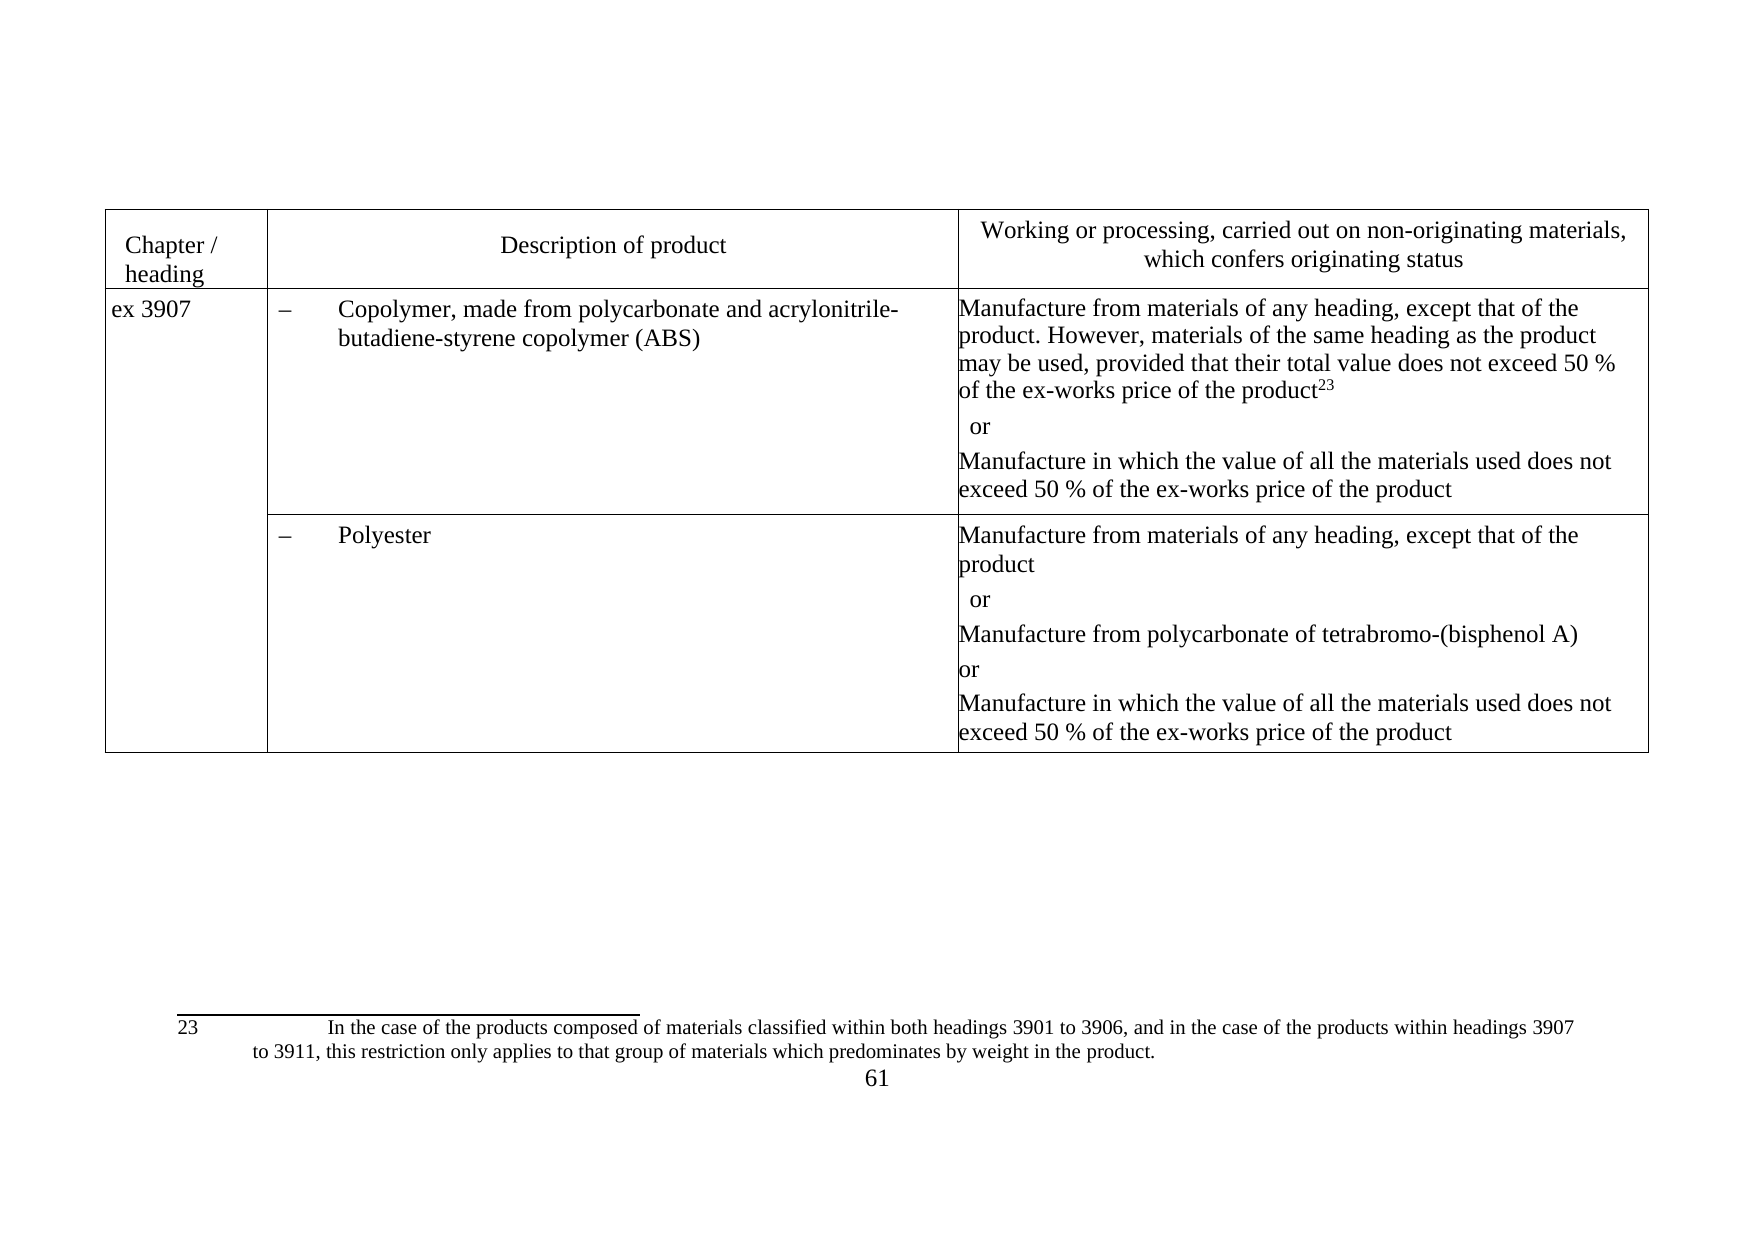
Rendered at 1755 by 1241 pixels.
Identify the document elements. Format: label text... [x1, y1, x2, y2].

table_cell – Copolymer, made from polycarbonate and acrylonitrile- butadiene-styrene copolymer (ABS) [268, 289, 958, 513]
table_cell – Polyester [268, 515, 958, 752]
table_cell Manufacture from materials of any heading, except that of the product. However, materials of the same heading as the product may be used, provided that their total value does not exceed 50 % of the ex-works price of the product or Manufacture in which the value of all the materials used does not exceed 50 % of the ex-works price of the product [959, 289, 1648, 513]
table_cell ex 3907 [106, 289, 267, 752]
table_header Working or processing, carried out on non-originating materials, which confers originating status [959, 210, 1648, 287]
table_header Description of product [268, 210, 958, 287]
table_cell Manufacture from materials of any heading, except that of the product or Manufacture from polycarbonate of tetrabromo-(bisphenol A) or Manufacture in which the value of all the materials used does not exceed 50 % of the ex-works price of the product [959, 515, 1648, 752]
table_header Chapter / heading [106, 210, 267, 287]
